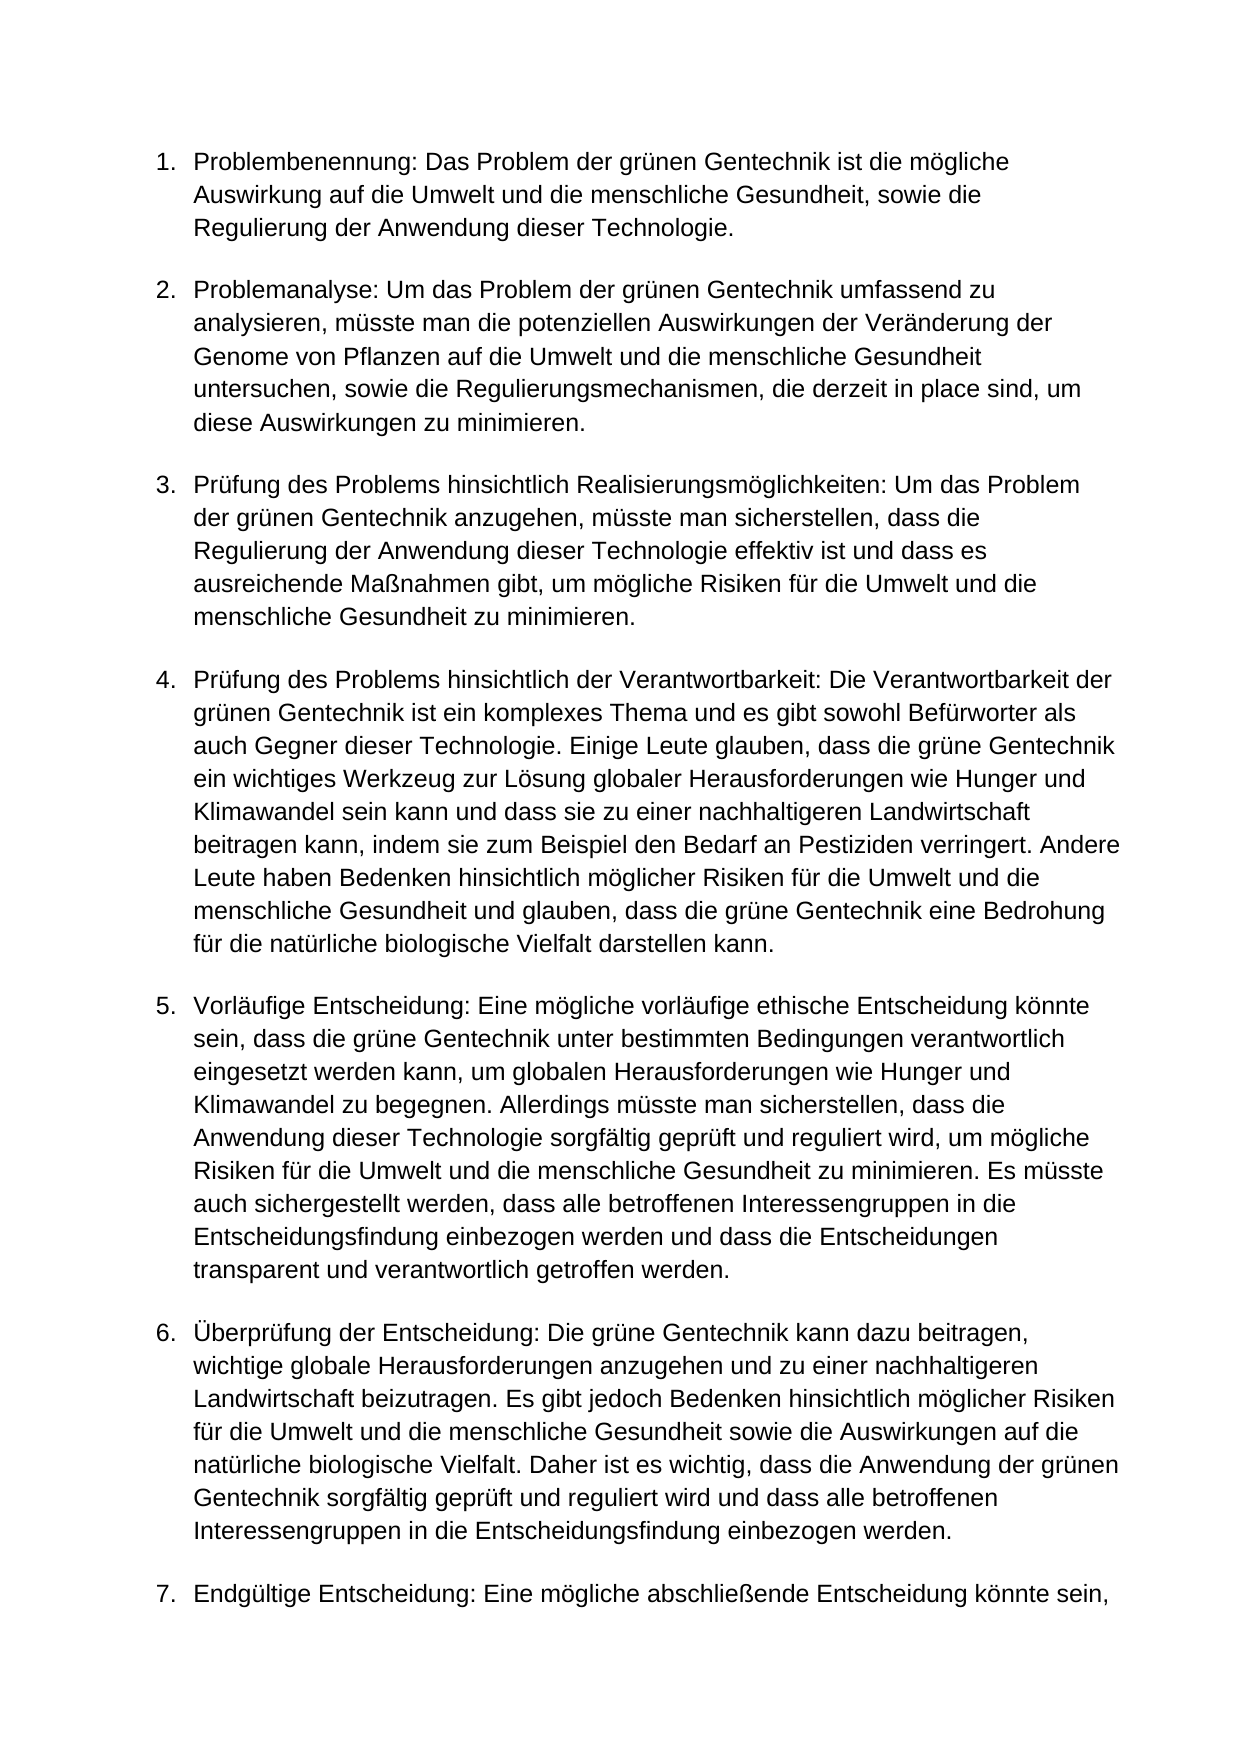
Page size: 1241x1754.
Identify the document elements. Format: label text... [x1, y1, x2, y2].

list Endgültige Entscheidung: Eine mögliche abschließende Entscheidung könnte sein, [156, 1578, 1122, 1607]
list Überprüfung der Entscheidung: Die grüne Gentechnik kann dazu beitragen, wichtige globale Herausforderungen anzugehen und zu einer nachhaltigeren Landwirtschaft beizutragen. Es gibt jedoch Bedenken hinsichtlich möglicher Risiken für die Umwelt und die menschliche Gesundheit sowie die Auswirkungen auf die natürliche biologische Vielfalt. Daher ist es wichtig, dass die Anwendung der grünen Gentechnik sorgfältig geprüft und reguliert wird und dass alle betroffenen Interessengruppen in die Entscheidungsfindung einbezogen werden. [156, 1318, 1122, 1545]
list Problemanalyse: Um das Problem der grünen Gentechnik umfassend zu analysieren, müsste man die potenziellen Auswirkungen der Veränderung der Genome von Pflanzen auf die Umwelt und die menschliche Gesundheit untersuchen, sowie die Regulierungsmechanismen, die derzeit in place sind, um diese Auswirkungen zu minimieren. [156, 275, 1122, 436]
list Prüfung des Problems hinsichtlich Realisierungsmöglichkeiten: Um das Problem der grünen Gentechnik anzugehen, müsste man sicherstellen, dass die Regulierung der Anwendung dieser Technologie effektiv ist und dass es ausreichende Maßnahmen gibt, um mögliche Risiken für die Umwelt und die menschliche Gesundheit zu minimieren. [156, 470, 1122, 631]
list Problembenennung: Das Problem der grünen Gentechnik ist die mögliche Auswirkung auf die Umwelt und die menschliche Gesundheit, sowie die Regulierung der Anwendung dieser Technologie. [156, 147, 1122, 242]
list Prüfung des Problems hinsichtlich der Verantwortbarkeit: Die Verantwortbarkeit der grünen Gentechnik ist ein komplexes Thema und es gibt sowohl Befürworter als auch Gegner dieser Technologie. Einige Leute glauben, dass die grüne Gentechnik ein wichtiges Werkzeug zur Lösung globaler Herausforderungen wie Hunger und Klimawandel sein kann und dass sie zu einer nachhaltigeren Landwirtschaft beitragen kann, indem sie zum Beispiel den Bedarf an Pestiziden verringert. Andere Leute haben Bedenken hinsichtlich möglicher Risiken für die Umwelt und die menschliche Gesundheit und glauben, dass die grüne Gentechnik eine Bedrohung für die natürliche biologische Vielfalt darstellen kann. [156, 664, 1122, 957]
list Vorläufige Entscheidung: Eine mögliche vorläufige ethische Entscheidung könnte sein, dass die grüne Gentechnik unter bestimmten Bedingungen verantwortlich eingesetzt werden kann, um globalen Herausforderungen wie Hunger und Klimawandel zu begegnen. Allerdings müsste man sicherstellen, dass die Anwendung dieser Technologie sorgfältig geprüft und reguliert wird, um mögliche Risiken für die Umwelt und die menschliche Gesundheit zu minimieren. Es müsste auch sichergestellt werden, dass alle betroffenen Interessengruppen in die Entscheidungsfindung einbezogen werden und dass die Entscheidungen transparent und verantwortlich getroffen werden. [156, 991, 1122, 1284]
